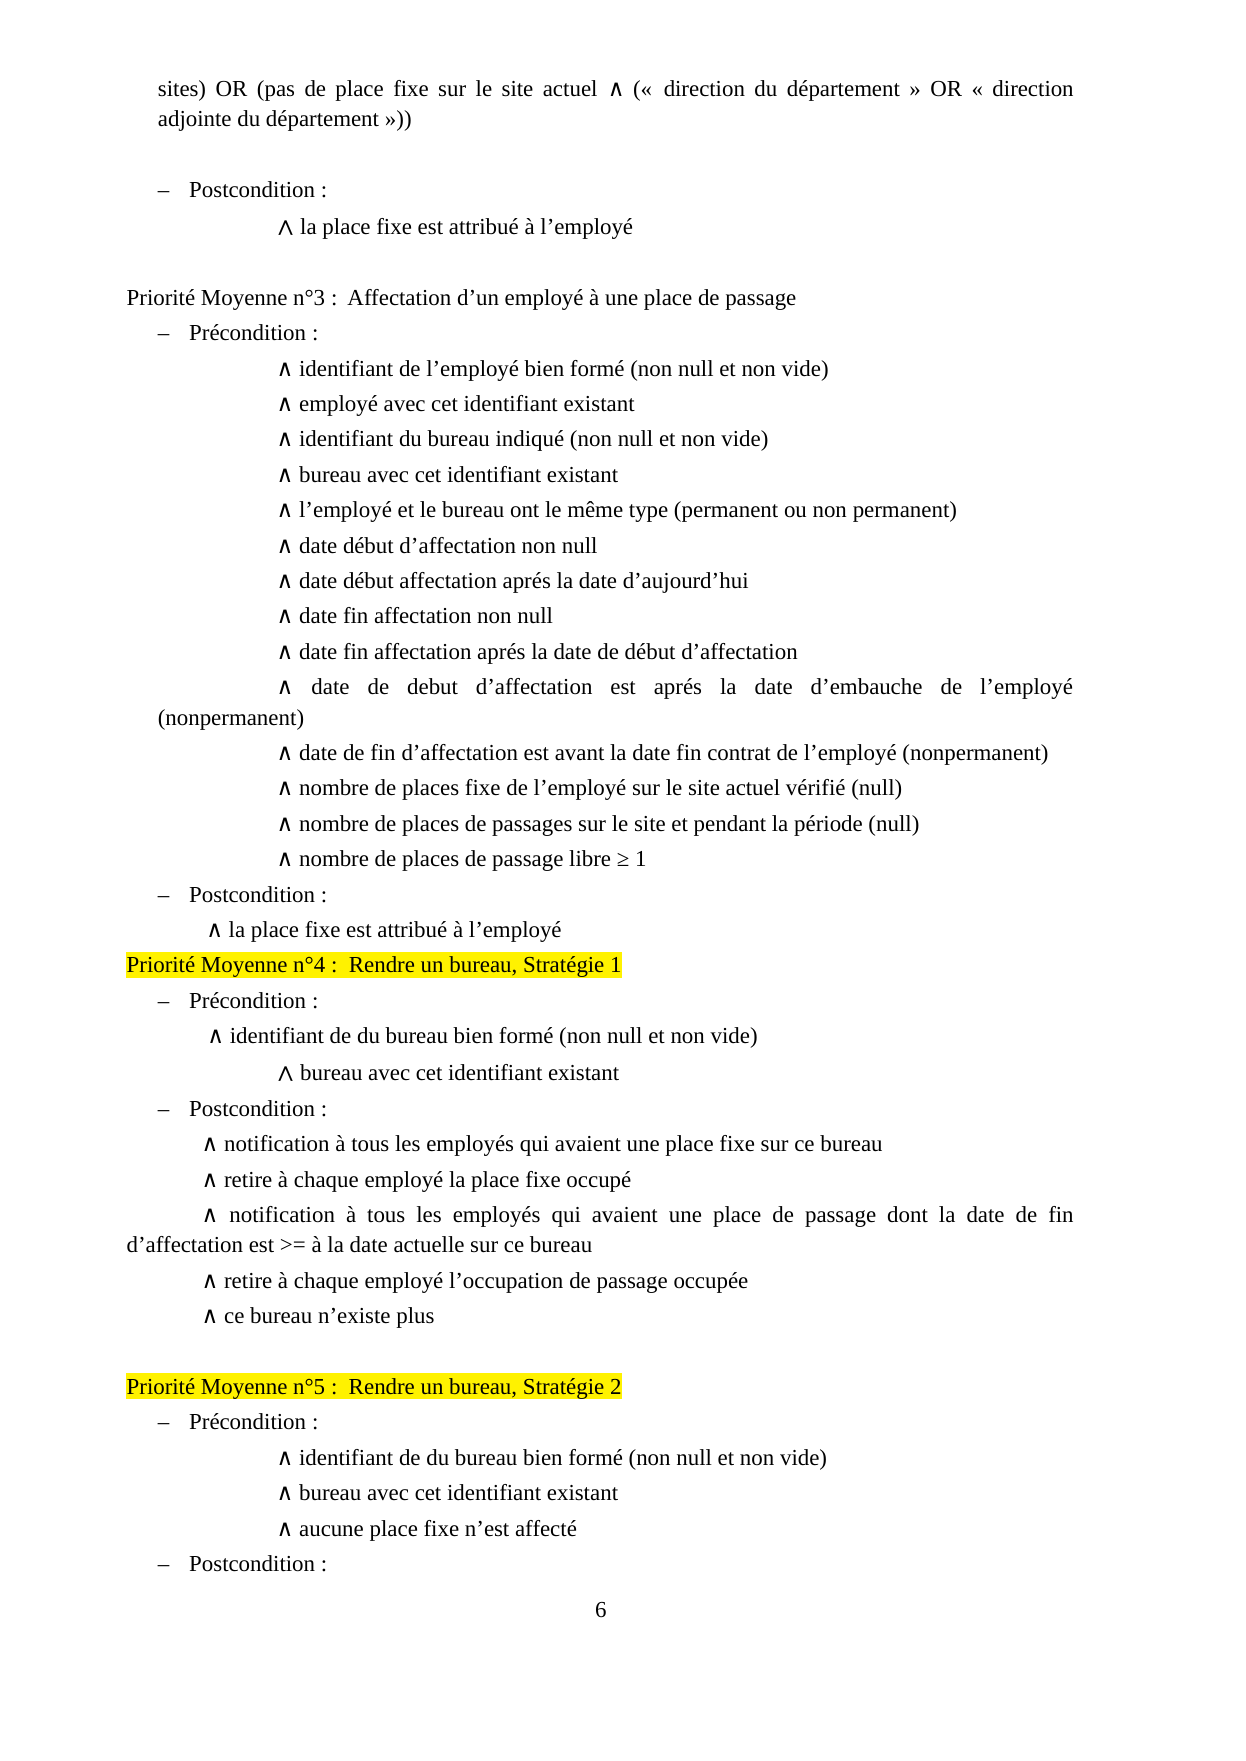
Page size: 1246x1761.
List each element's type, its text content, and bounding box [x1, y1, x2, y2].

list ∧ nombre de places de passages sur le site et pendant la période (null) [158, 810, 1075, 836]
list – Précondition : [158, 987, 1075, 1013]
list ∧ identifiant du bureau indiqué (non null et non vide) [158, 426, 1075, 452]
list Priorité Moyenne n°4 : Rendre un bureau, Stratégie 1 [126, 952, 1075, 978]
list ∧ la place fixe est attribué à l’employé [158, 211, 1075, 239]
list ∧ identifiant de du bureau bien formé (non null et non vide) [158, 1022, 1075, 1049]
list ∧ date fin affectation aprés la date de début d’affectation [158, 638, 1075, 664]
list – Précondition : [158, 1408, 1075, 1435]
list ∧ retire à chaque employé la place fixe occupé [126, 1166, 1075, 1192]
list ∧ notification à tous les employés qui avaient une place fixe sur ce bureau [126, 1130, 1075, 1157]
list ∧ retire à chaque employé l’occupation de passage occupée [126, 1267, 1075, 1293]
list ∧ employé avec cet identifiant existant [158, 390, 1075, 416]
list – Postcondition : [158, 1095, 1075, 1121]
list – Postcondition : [158, 176, 1075, 202]
list ∧ la place fixe est attribué à l’employé [158, 916, 1075, 942]
list – Précondition : [158, 319, 1075, 346]
list ∧ identifiant de du bureau bien formé (non null et non vide) [158, 1444, 1075, 1470]
list ∧ date début affectation aprés la date d’aujourd’hui [158, 567, 1075, 593]
list ∧ date fin affectation non null [158, 603, 1075, 629]
list ∧ date de debut d’affectation est aprés la date d’embauche de l’employé (nonpermanent) [158, 673, 1075, 730]
list ∧ notification à tous les employés qui avaient une place de passage dont la date de fin d’affectation est >= à la date actuelle sur ce bureau [126, 1201, 1075, 1258]
list ∧ l’employé et le bureau ont le même type (permanent ou non permanent) [158, 496, 1075, 523]
list ∧ nombre de places fixe de l’employé sur le site actuel vérifié (null) [158, 774, 1075, 801]
list ∧ nombre de places de passage libre ≥ 1 [158, 845, 1075, 872]
list ∧ ce bureau n’existe plus [126, 1302, 1075, 1328]
list ∧ aucune place fixe n’est affecté [158, 1514, 1075, 1541]
list ∧ date de fin d’affectation est avant la date fin contrat de l’employé (nonpermanent) [158, 739, 1075, 765]
list – Postcondition : [158, 1550, 1075, 1576]
list – Postcondition : [158, 881, 1075, 907]
list ∧ bureau avec cet identifiant existant [158, 1058, 1075, 1086]
list sites) OR (pas de place fixe sur le site actuel ∧ (« direction du département » OR « direction adjointe du département »)) [158, 75, 1075, 132]
list ∧ date début d’affectation non null [158, 532, 1075, 558]
list ∧ bureau avec cet identifiant existant [158, 461, 1075, 487]
list Priorité Moyenne n°5 : Rendre un bureau, Stratégie 2 [126, 1373, 1075, 1399]
list ∧ identifiant de l’employé bien formé (non null et non vide) [158, 355, 1075, 381]
list Priorité Moyenne n°3 : Affectation d’un employé à une place de passage [126, 284, 1075, 310]
list ∧ bureau avec cet identifiant existant [158, 1479, 1075, 1506]
